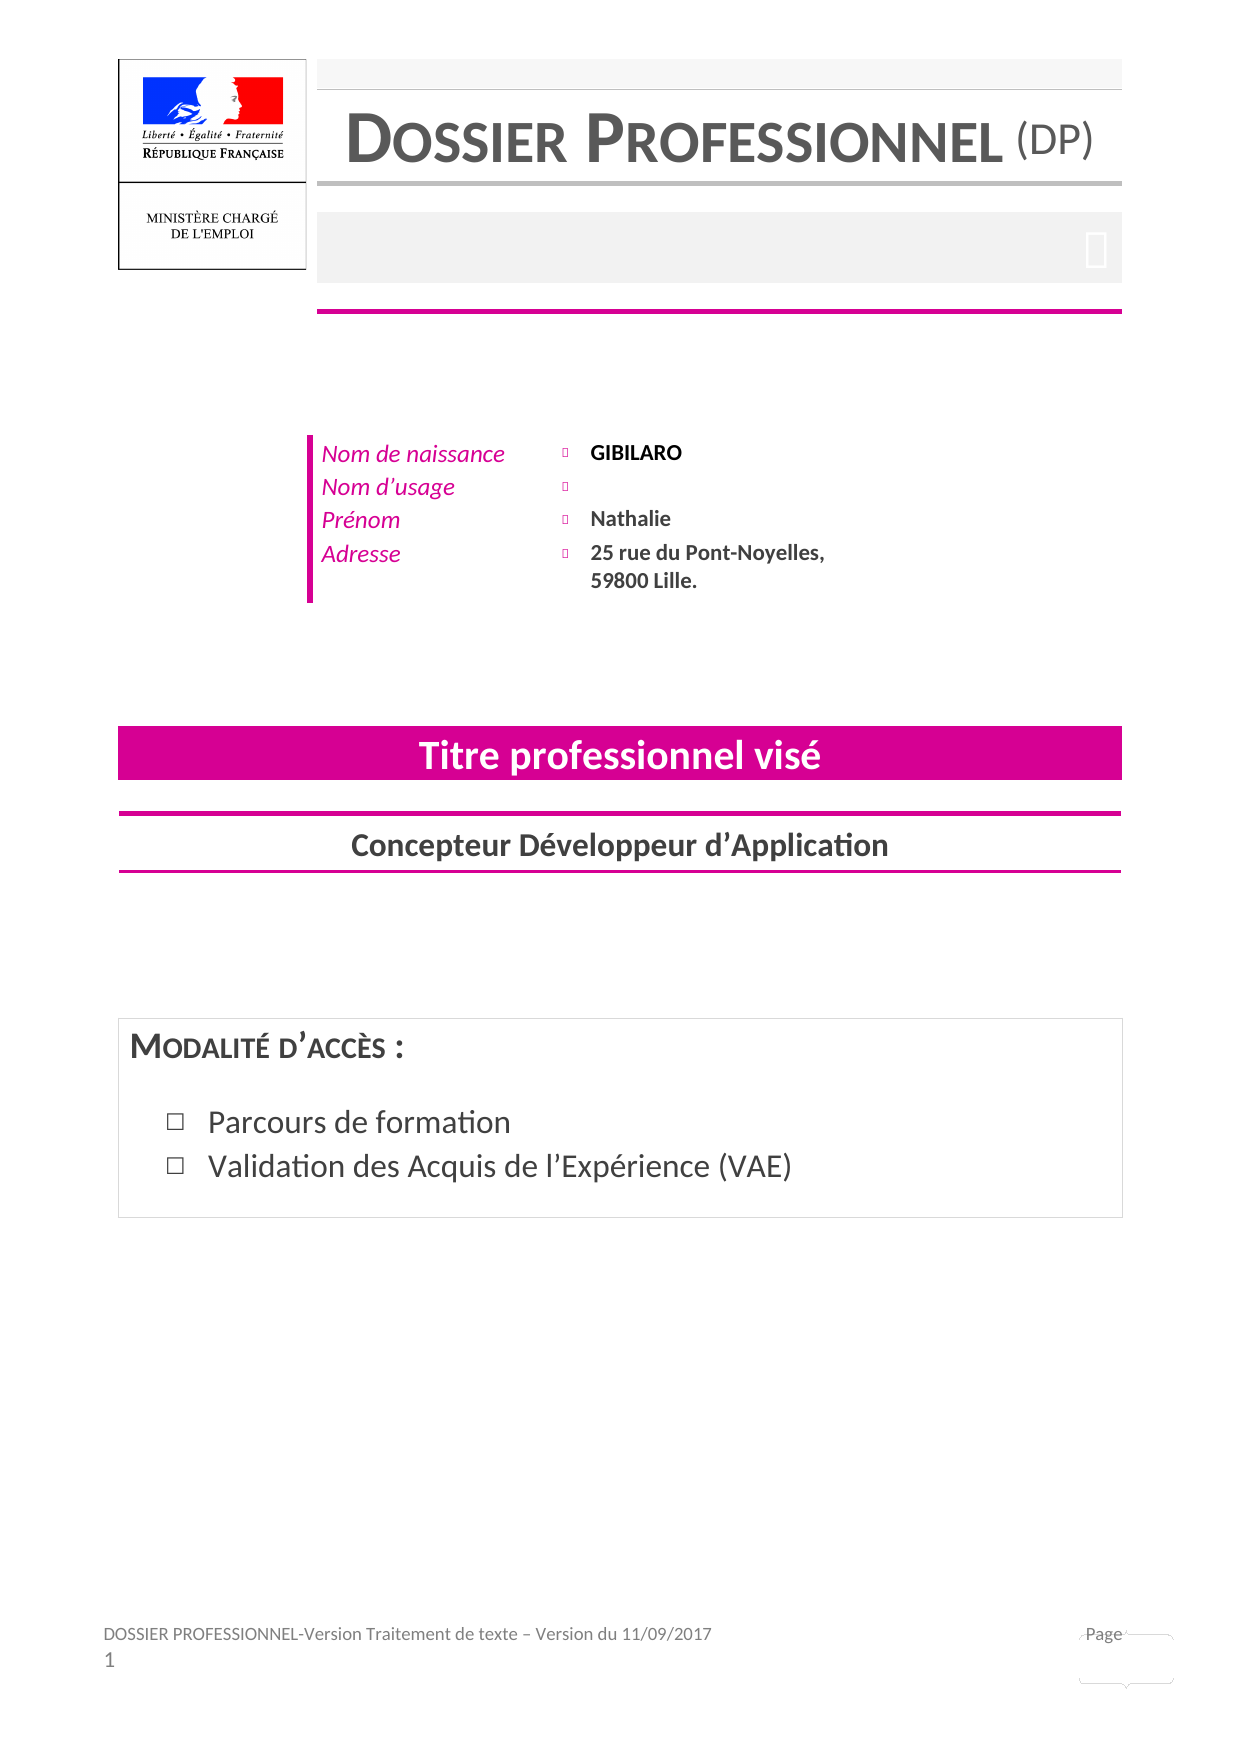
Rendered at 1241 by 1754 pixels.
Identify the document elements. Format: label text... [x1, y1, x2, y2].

table_cell [555, 569, 579, 603]
table_cell [119, 1068, 1122, 1098]
table_cell Nom d’usage [313, 468, 554, 502]
table_cell [313, 569, 554, 603]
table_cell Parcours de formation [197, 1098, 1122, 1142]
table_cell ☐ [119, 1098, 197, 1142]
table_cell  [555, 435, 579, 468]
table_cell Concepteur Développeur d’Application [118, 811, 1122, 870]
table_cell [118, 870, 1122, 1018]
table_cell [119, 1186, 1122, 1217]
table_cell GIBILARO [579, 435, 1122, 468]
table_cell  [555, 535, 579, 568]
table_header [310, 404, 554, 435]
table_cell [579, 468, 1122, 502]
table_cell Prénom [313, 502, 554, 535]
table_cell Nom de naissance [313, 435, 554, 468]
table_cell ☐ [119, 1142, 197, 1186]
table_cell Nathalie [579, 502, 1122, 535]
table_cell Modalité d’accès : [119, 1019, 1122, 1067]
table_cell Adresse [313, 535, 554, 568]
table_cell Validation des Acquis de l’Expérience (VAE) [197, 1142, 1122, 1186]
table_header [579, 404, 1122, 435]
table_cell [118, 780, 1122, 811]
picture [118, 59, 307, 270]
table_cell 25 rue du Pont-Noyelles, 59800 Lille. [579, 535, 1122, 603]
table_cell  [555, 502, 579, 535]
table_header Titre professionnel visé [118, 726, 1122, 780]
table_cell  [555, 468, 579, 502]
table_header [555, 404, 579, 435]
